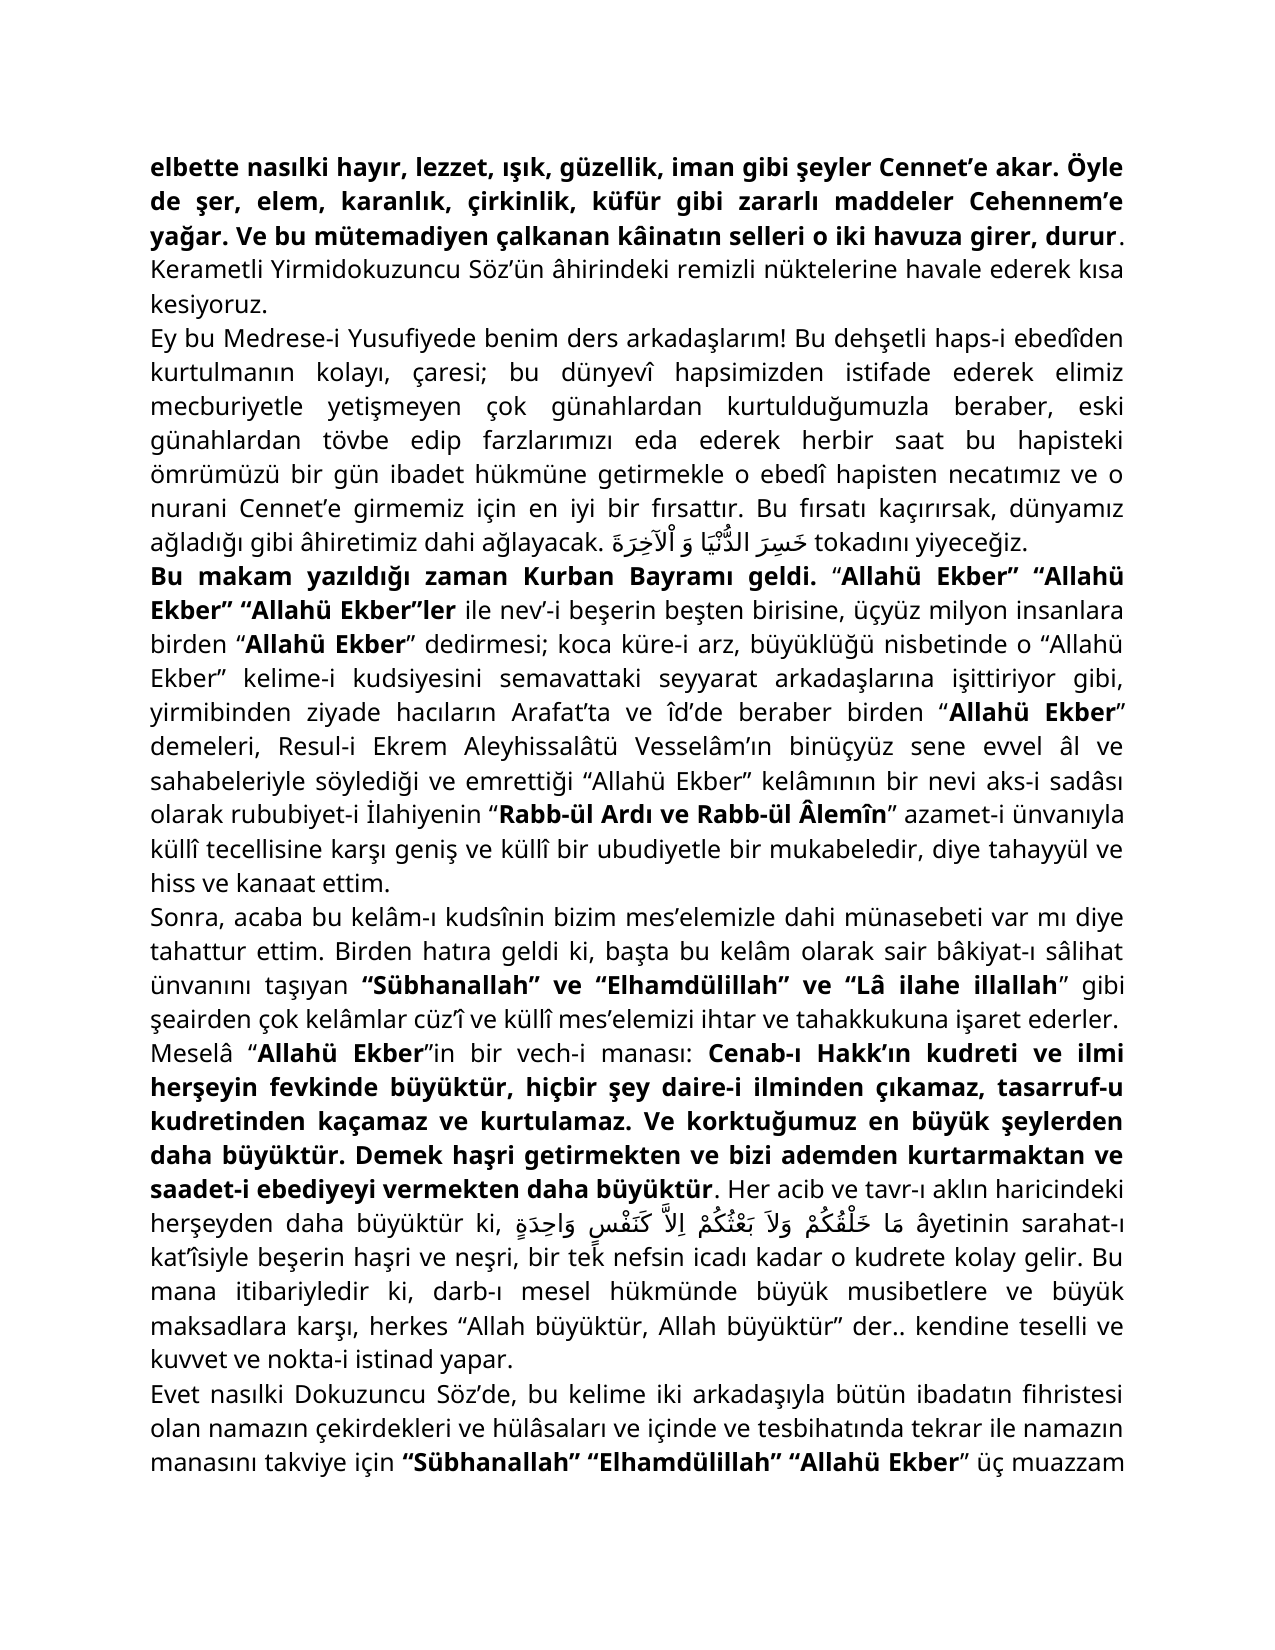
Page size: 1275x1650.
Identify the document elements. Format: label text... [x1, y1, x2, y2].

text Ey bu Medrese-i Yusufiyede benim ders arkadaşlarım! Bu dehşetli haps-i ebedîden kurtulmanın kolayı, çaresi; bu dünyevî hapsimizden istifade ederek elimiz mecburiyetle yetişmeyen çok günahlardan kurtulduğumuzla beraber, eski günahlardan tövbe edip farzlarımızı eda ederek herbir saat bu hapisteki ömrümüzü bir gün ibadet hükmüne getirmekle o ebedî hapisten necatımız ve o nurani Cennet’e girmemiz için en iyi bir fırsattır. Bu fırsatı kaçırırsak, dünyamız ağladığı gibi âhiretimiz dahi ağlayacak. خَسِرَ الدُّنْيَا وَ اْلآخِرَةَ tokadını yiyeceğiz. [150, 320, 1125, 559]
text elbette nasılki hayır, lezzet, ışık, güzellik, iman gibi şeyler Cennet’e akar. Öyle de şer, elem, karanlık, çirkinlik, küfür gibi zararlı maddeler Cehennem’e yağar. Ve bu mütemadiyen çalkanan kâinatın selleri o iki havuza girer, durur. Kerametli Yirmidokuzuncu Söz’ün âhirindeki remizli nüktelerine havale ederek kısa kesiyoruz. [150, 150, 1125, 320]
text Meselâ “Allahü Ekber”in bir vech-i manası: Cenab-ı Hakk’ın kudreti ve ilmi herşeyin fevkinde büyüktür, hiçbir şey daire-i ilminden çıkamaz, tasarruf-u kudretinden kaçamaz ve kurtulamaz. Ve korktuğumuz en büyük şeylerden daha büyüktür. Demek haşri getirmekten ve bizi ademden kurtarmaktan ve saadet-i ebediyeyi vermekten daha büyüktür. Her acib ve tavr-ı aklın haricindeki herşeyden daha büyüktür ki, مَا خَلْقُكُمْ وَلاَ بَعْثُكُمْ اِلاَّ كَنَفْسٍ وَاحِدَةٍ âyetinin sarahat-ı kat’îsiyle beşerin haşri ve neşri, bir tek nefsin icadı kadar o kudrete kolay gelir. Bu mana itibariyledir ki, darb-ı mesel hükmünde büyük musibetlere ve büyük maksadlara karşı, herkes “Allah büyüktür, Allah büyüktür” der.. kendine teselli ve kuvvet ve nokta-i istinad yapar. [150, 1036, 1125, 1376]
text Evet nasılki Dokuzuncu Söz’de, bu kelime iki arkadaşıyla bütün ibadatın fihristesi olan namazın çekirdekleri ve hülâsaları ve içinde ve tesbihatında tekrar ile namazın manasını takviye için “Sübhanallah” “Elhamdülillah” “Allahü Ekber” üç muazzam [150, 1376, 1125, 1478]
text Sonra, acaba bu kelâm-ı kudsînin bizim mes’elemizle dahi münasebeti var mı diye tahattur ettim. Birden hatıra geldi ki, başta bu kelâm olarak sair bâkiyat-ı sâlihat ünvanını taşıyan “Sübhanallah” ve “Elhamdülillah” ve “Lâ ilahe illallah” gibi şeairden çok kelâmlar cüz’î ve küllî mes’elemizi ihtar ve tahakkukuna işaret ederler. [150, 899, 1125, 1036]
text Bu makam yazıldığı zaman Kurban Bayramı geldi. “Allahü Ekber” “Allahü Ekber” “Allahü Ekber”ler ile nev’-i beşerin beşten birisine, üçyüz milyon insanlara birden “Allahü Ekber” dedirmesi; koca küre-i arz, büyüklüğü nisbetinde o “Allahü Ekber” kelime-i kudsiyesini semavattaki seyyarat arkadaşlarına işittiriyor gibi, yirmibinden ziyade hacıların Arafat’ta ve îd’de beraber birden “Allahü Ekber” demeleri, Resul-i Ekrem Aleyhissalâtü Vesselâm’ın binüçyüz sene evvel âl ve sahabeleriyle söylediği ve emrettiği “Allahü Ekber” kelâmının bir nevi aks-i sadâsı olarak rububiyet-i İlahiyenin “Rabb-ül Ardı ve Rabb-ül Âlemîn” azamet-i ünvanıyla küllî tecellisine karşı geniş ve küllî bir ubudiyetle bir mukabeledir, diye tahayyül ve hiss ve kanaat ettim. [150, 559, 1125, 899]
